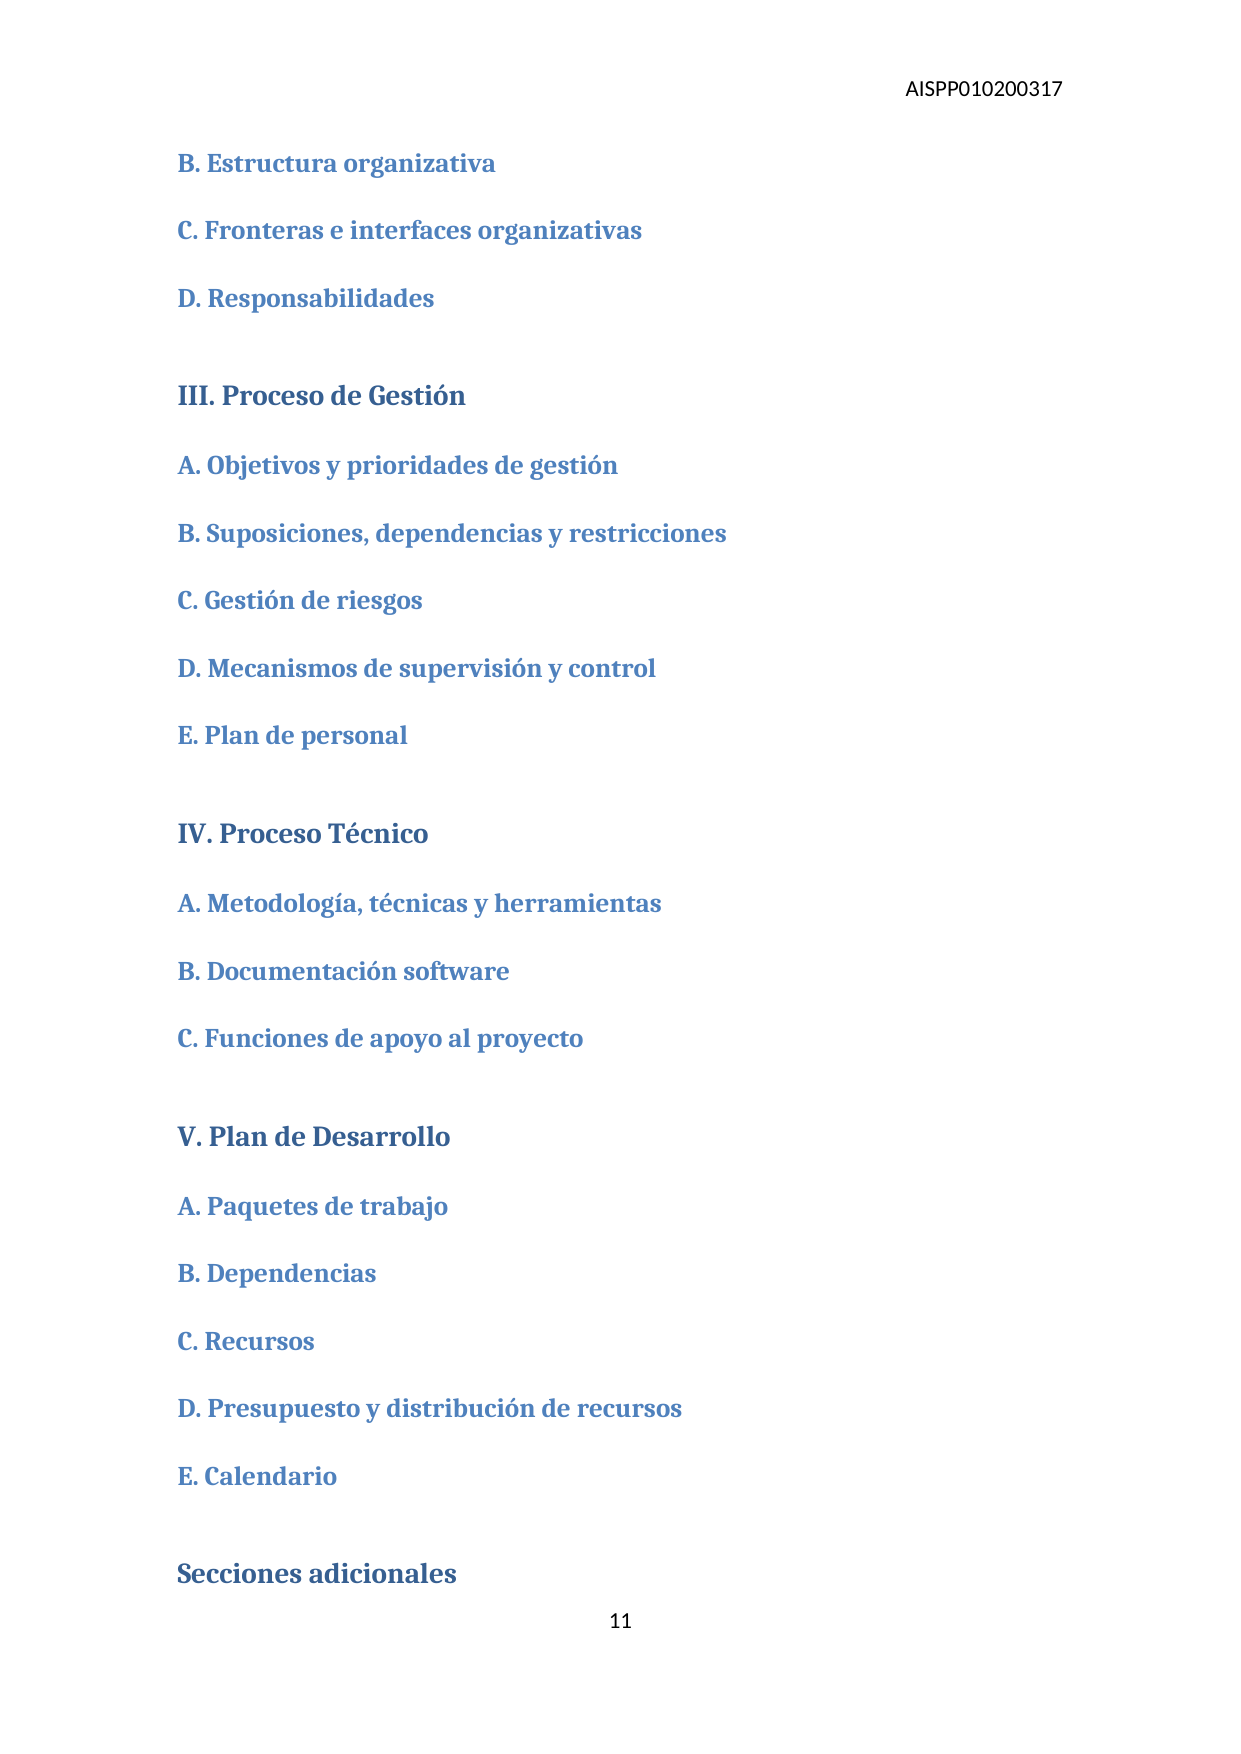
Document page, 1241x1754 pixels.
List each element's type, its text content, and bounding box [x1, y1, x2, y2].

subtitle B. Suposiciones, dependencias y restricciones [177, 518, 1063, 549]
subtitle C. Funciones de apoyo al proyecto [177, 1023, 1063, 1054]
subtitle D. Presupuesto y distribución de recursos [177, 1393, 1063, 1425]
subtitle B. Documentación software [177, 956, 1063, 987]
subtitle E. Calendario [177, 1461, 1063, 1492]
subtitle A. Paquetes de trabajo [177, 1191, 1063, 1222]
subtitle C. Recursos [177, 1326, 1063, 1357]
subtitle A. Metodología, técnicas y herramientas [177, 888, 1063, 919]
subtitle D. Responsabilidades [177, 283, 1063, 314]
subtitle Secciones adicionales [177, 1558, 1063, 1591]
subtitle IV. Proceso Técnico [177, 817, 1063, 851]
subtitle E. Plan de personal [177, 720, 1063, 752]
subtitle B. Dependencias [177, 1258, 1063, 1290]
subtitle B. Estructura organizativa [177, 148, 1063, 179]
subtitle C. Gestión de riesgos [177, 585, 1063, 617]
subtitle C. Fronteras e interfaces organizativas [177, 215, 1063, 246]
subtitle III. Proceso de Gestión [177, 379, 1063, 413]
subtitle V. Plan de Desarrollo [177, 1120, 1063, 1153]
subtitle A. Objetivos y prioridades de gestión [177, 450, 1063, 482]
subtitle D. Mecanismos de supervisión y control [177, 653, 1063, 684]
